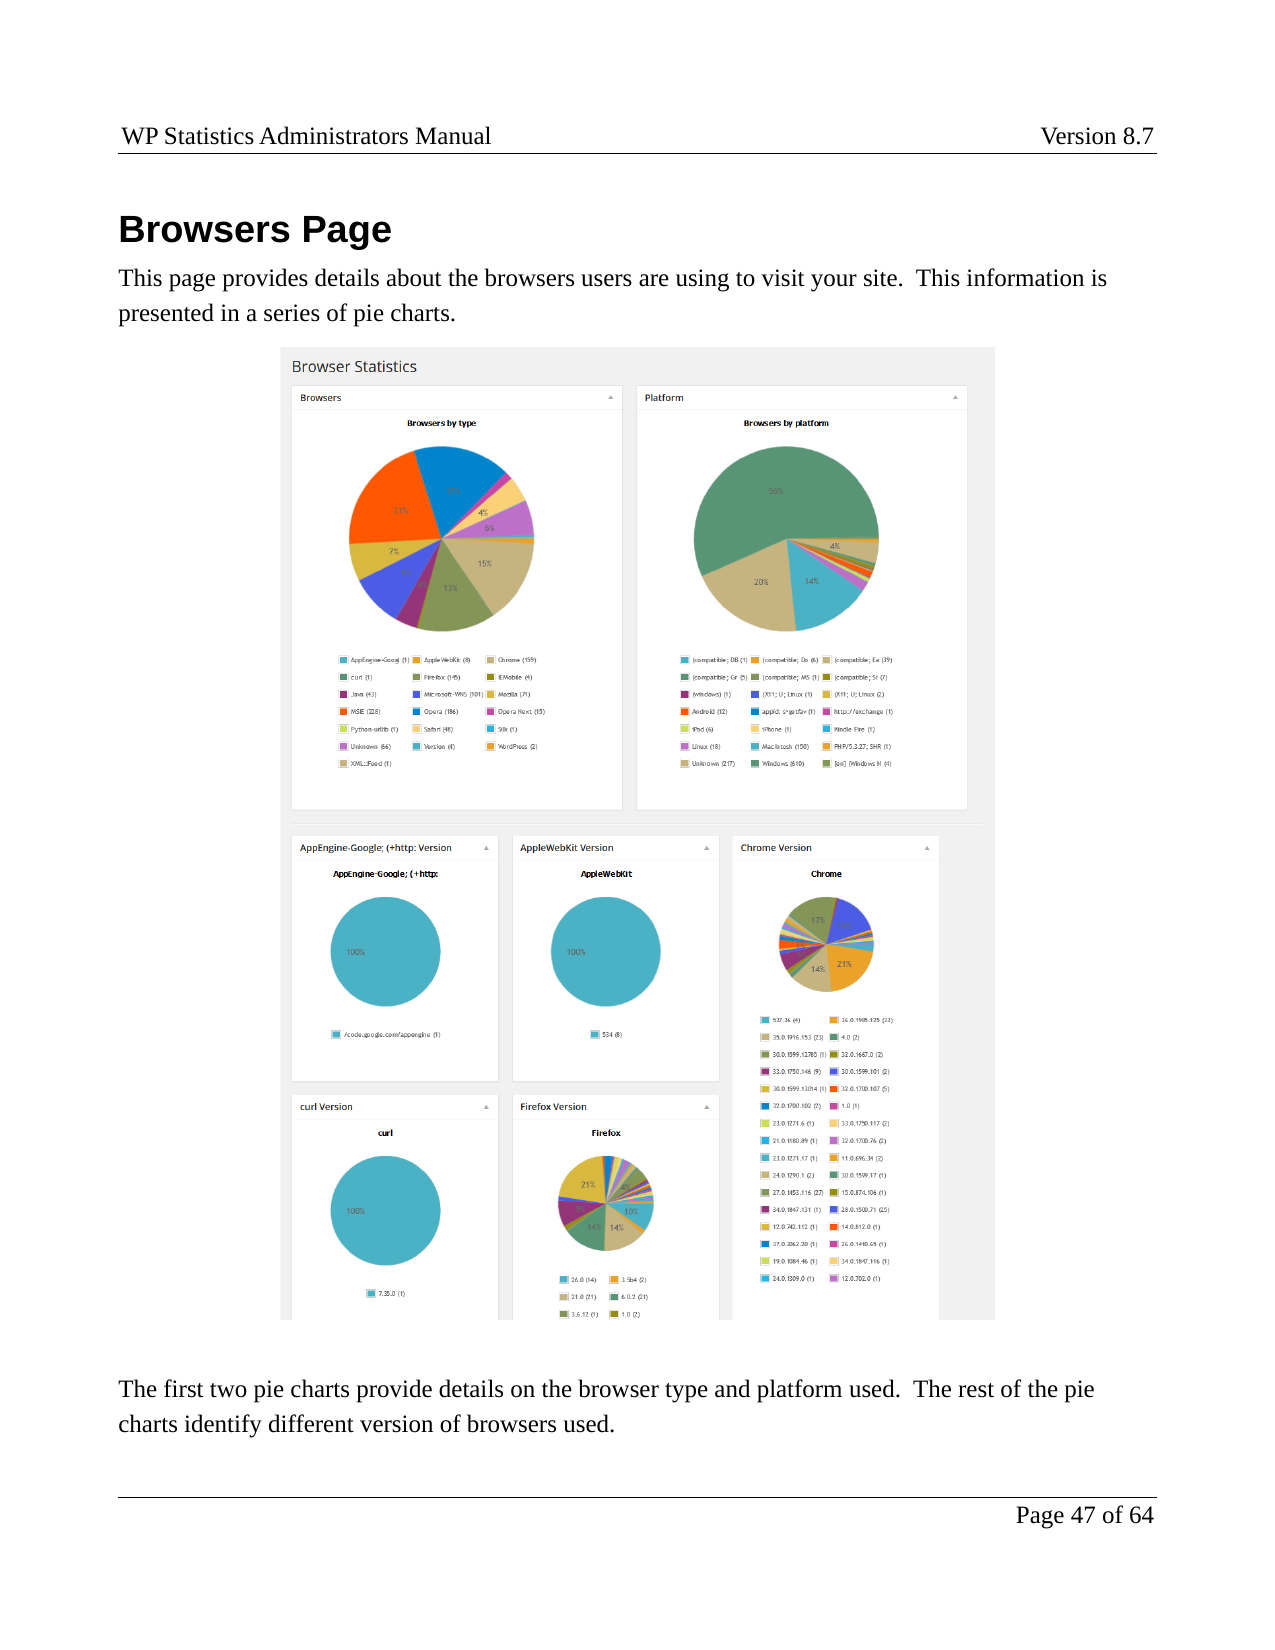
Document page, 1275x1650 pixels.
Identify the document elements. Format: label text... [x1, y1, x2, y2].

subtitle Browsers Page [118, 207, 1157, 251]
text This page provides details about the browsers users are using to visit your site. This information is presented in a series of pie charts. [118, 263, 1157, 327]
text The first two pie charts provide details on the browser type and platform used. The rest of the pie charts identify different version of browsers used. [118, 1374, 1157, 1437]
picture [280, 347, 995, 1320]
